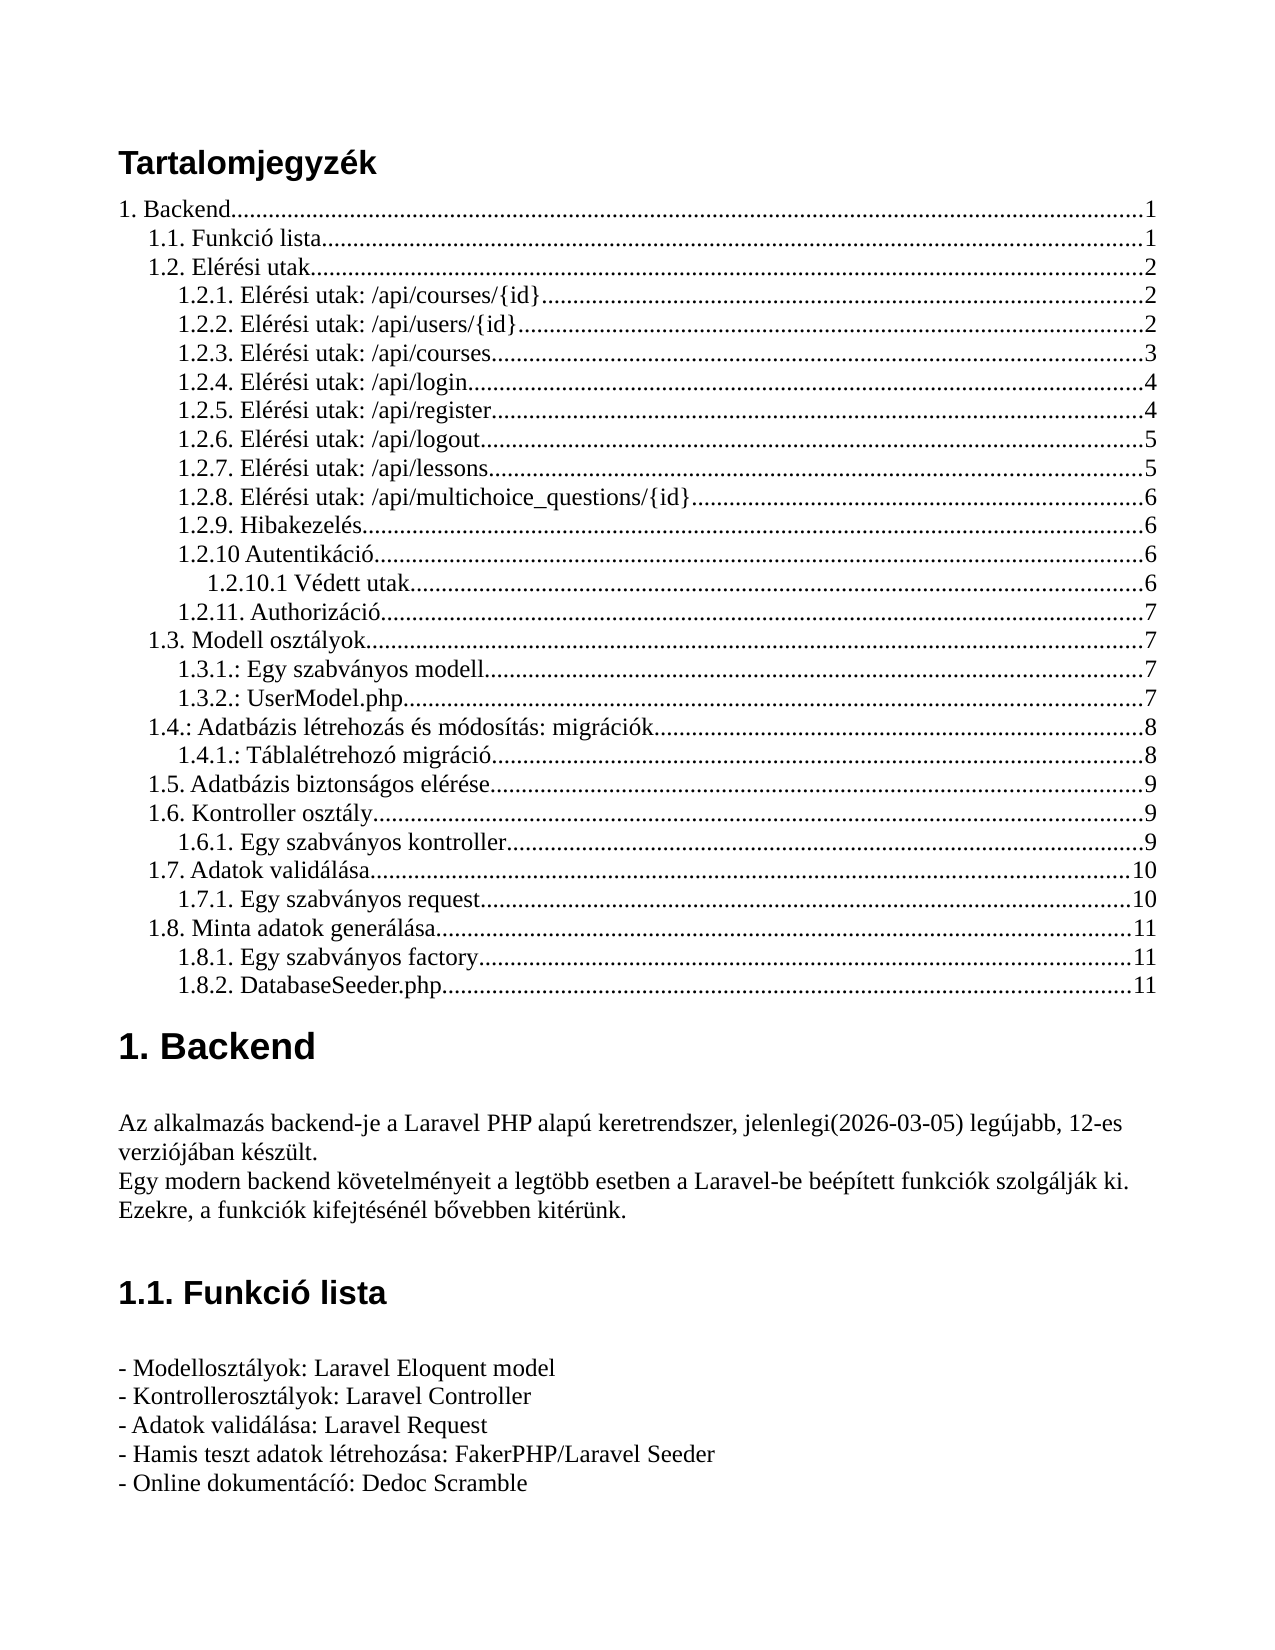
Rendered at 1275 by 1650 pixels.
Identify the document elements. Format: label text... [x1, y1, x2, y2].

text 1.6. Kontroller osztály 9 [148, 798, 1157, 827]
text 1.7. Adatok validálása 10 [148, 855, 1157, 884]
text Ezekre, a funkciók kifejtésénél bővebben kitérünk. [118, 1195, 1157, 1223]
text 1.2.4. Elérési utak: /api/login 4 [177, 367, 1157, 395]
text 1.7.1. Egy szabványos request 10 [177, 884, 1157, 913]
text 1.2.2. Elérési utak: /api/users/{id} 2 [177, 309, 1157, 338]
text 1.2.5. Elérési utak: /api/register 4 [177, 395, 1157, 424]
text 1. Backend 1 [118, 194, 1157, 223]
text 1.3. Modell osztályok 7 [148, 625, 1157, 654]
text - Modellosztályok: Laravel Eloquent model [118, 1353, 1157, 1381]
subtitle Tartalomjegyzék [118, 143, 1157, 182]
text 1.2.10 Autentikáció 6 [177, 539, 1157, 568]
text 1.4.: Adatbázis létrehozás és módosítás: migrációk 8 [148, 712, 1157, 740]
text 1.5. Adatbázis biztonságos elérése 9 [148, 769, 1157, 798]
text 1.8. Minta adatok generálása 11 [148, 913, 1157, 942]
text Egy modern backend követelményeit a legtöbb esetben a Laravel-be beépített funkciók szolgálják ki. [118, 1166, 1157, 1195]
text 1.4.1.: Táblalétrehozó migráció 8 [177, 740, 1157, 769]
text 1.2.7. Elérési utak: /api/lessons 5 [177, 453, 1157, 482]
text - Online dokumentácíó: Dedoc Scramble [118, 1468, 1157, 1496]
text 1.6.1. Egy szabványos kontroller 9 [177, 827, 1157, 855]
text - Hamis teszt adatok létrehozása: FakerPHP/Laravel Seeder [118, 1439, 1157, 1468]
text 1.2.6. Elérési utak: /api/logout 5 [177, 424, 1157, 453]
text Az alkalmazás backend-je a Laravel PHP alapú keretrendszer, jelenlegi(2026-03-05) legújabb, 12-es verziójában készült. [118, 1108, 1157, 1166]
text 1.2.11. Authorizáció 7 [177, 597, 1157, 625]
text 1.2.9. Hibakezelés 6 [177, 510, 1157, 539]
text - Kontrollerosztályok: Laravel Controller [118, 1381, 1157, 1410]
text 1.2. Elérési utak 2 [148, 252, 1157, 280]
subtitle 1.1. Funkció lista [118, 1273, 1157, 1311]
text - Adatok validálása: Laravel Request [118, 1410, 1157, 1439]
text 1.3.2.: UserModel.php 7 [177, 683, 1157, 712]
text 1.3.1.: Egy szabványos modell 7 [177, 654, 1157, 683]
text 1.8.1. Egy szabványos factory 11 [177, 942, 1157, 970]
text 1.2.10.1 Védett utak 6 [207, 568, 1157, 597]
subtitle 1. Backend [118, 1024, 1157, 1067]
text 1.2.8. Elérési utak: /api/multichoice_questions/{id} 6 [177, 482, 1157, 510]
text 1.8.2. DatabaseSeeder.php 11 [177, 970, 1157, 999]
text 1.2.3. Elérési utak: /api/courses 3 [177, 338, 1157, 367]
text 1.1. Funkció lista 1 [148, 223, 1157, 252]
text 1.2.1. Elérési utak: /api/courses/{id} 2 [177, 280, 1157, 309]
